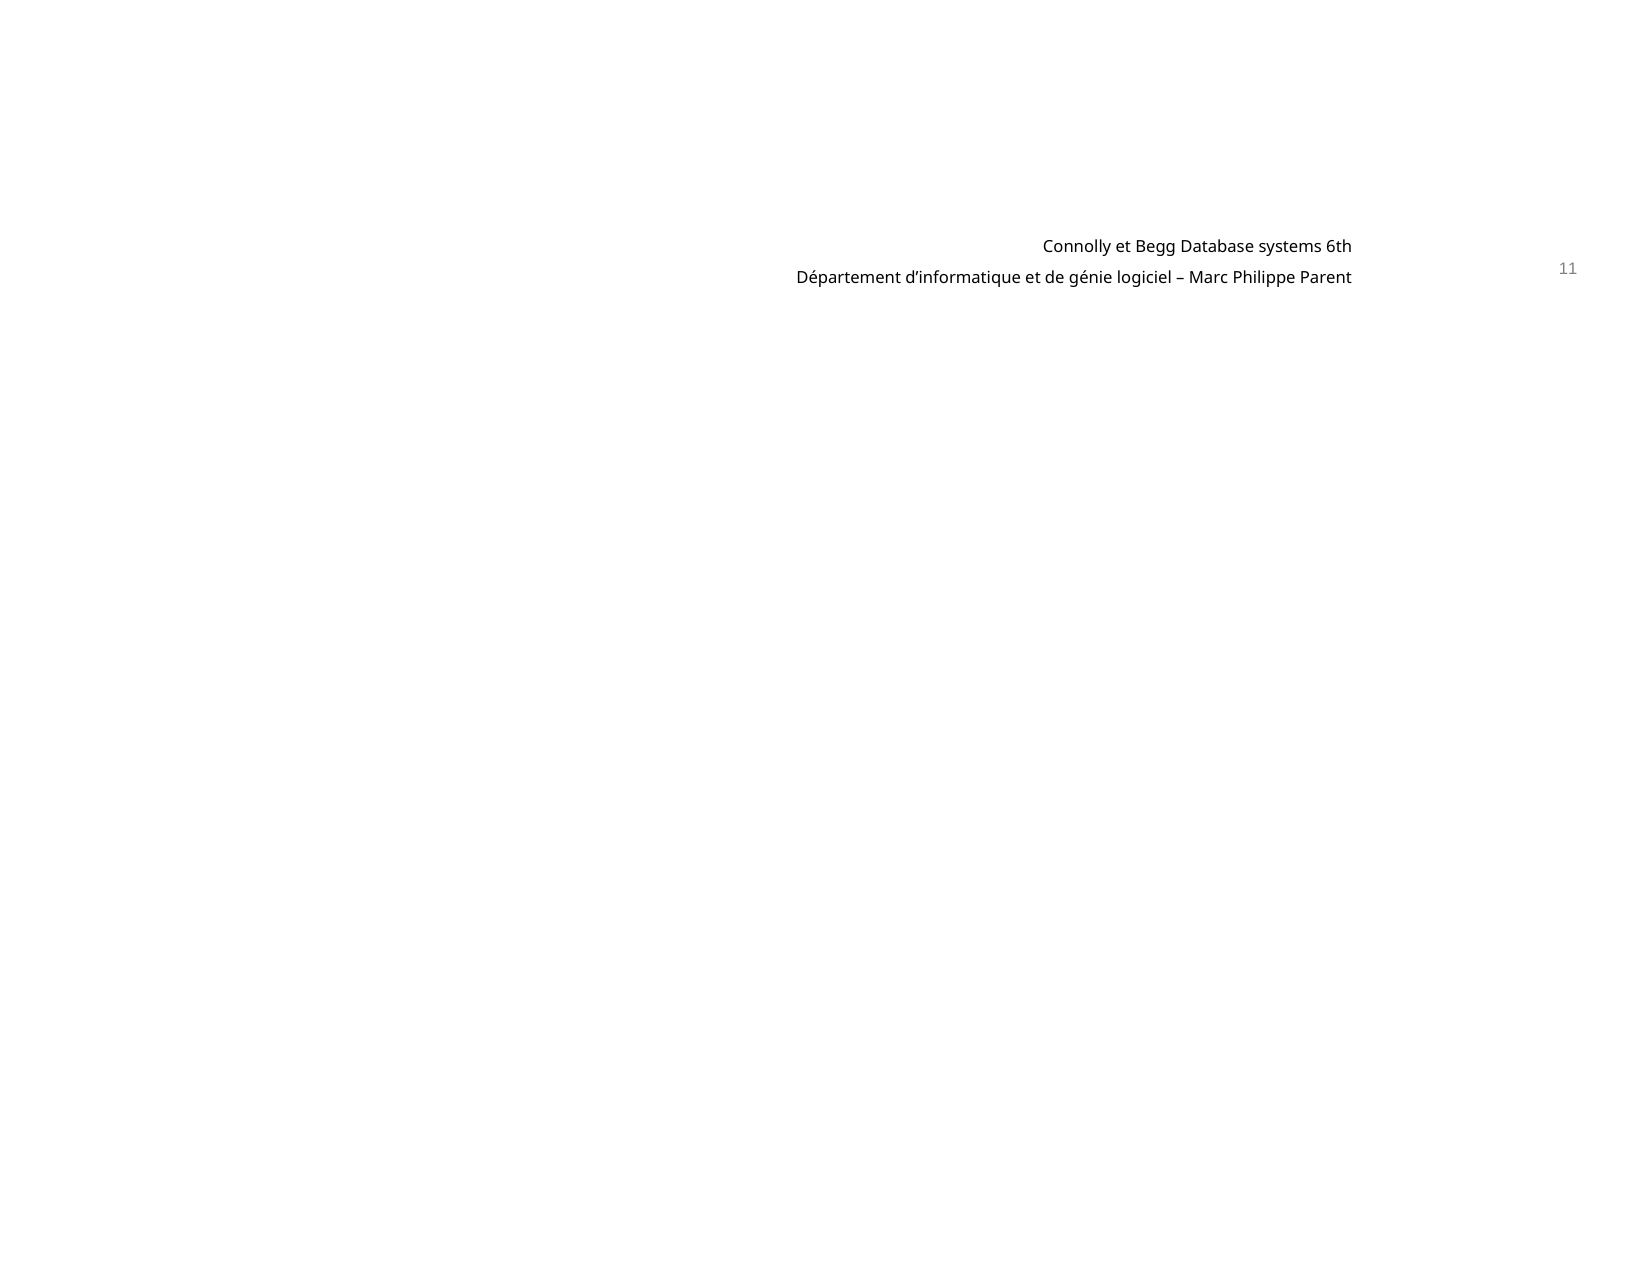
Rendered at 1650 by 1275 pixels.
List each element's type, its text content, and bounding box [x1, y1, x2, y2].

table_header Connolly et Begg Database systems 6th [748, 235, 1450, 257]
table_cell [1450, 278, 1577, 289]
table_cell Département d’informatique et de génie logiciel – Marc Philippe Parent [748, 258, 1450, 289]
table_header 11 [1450, 235, 1577, 278]
